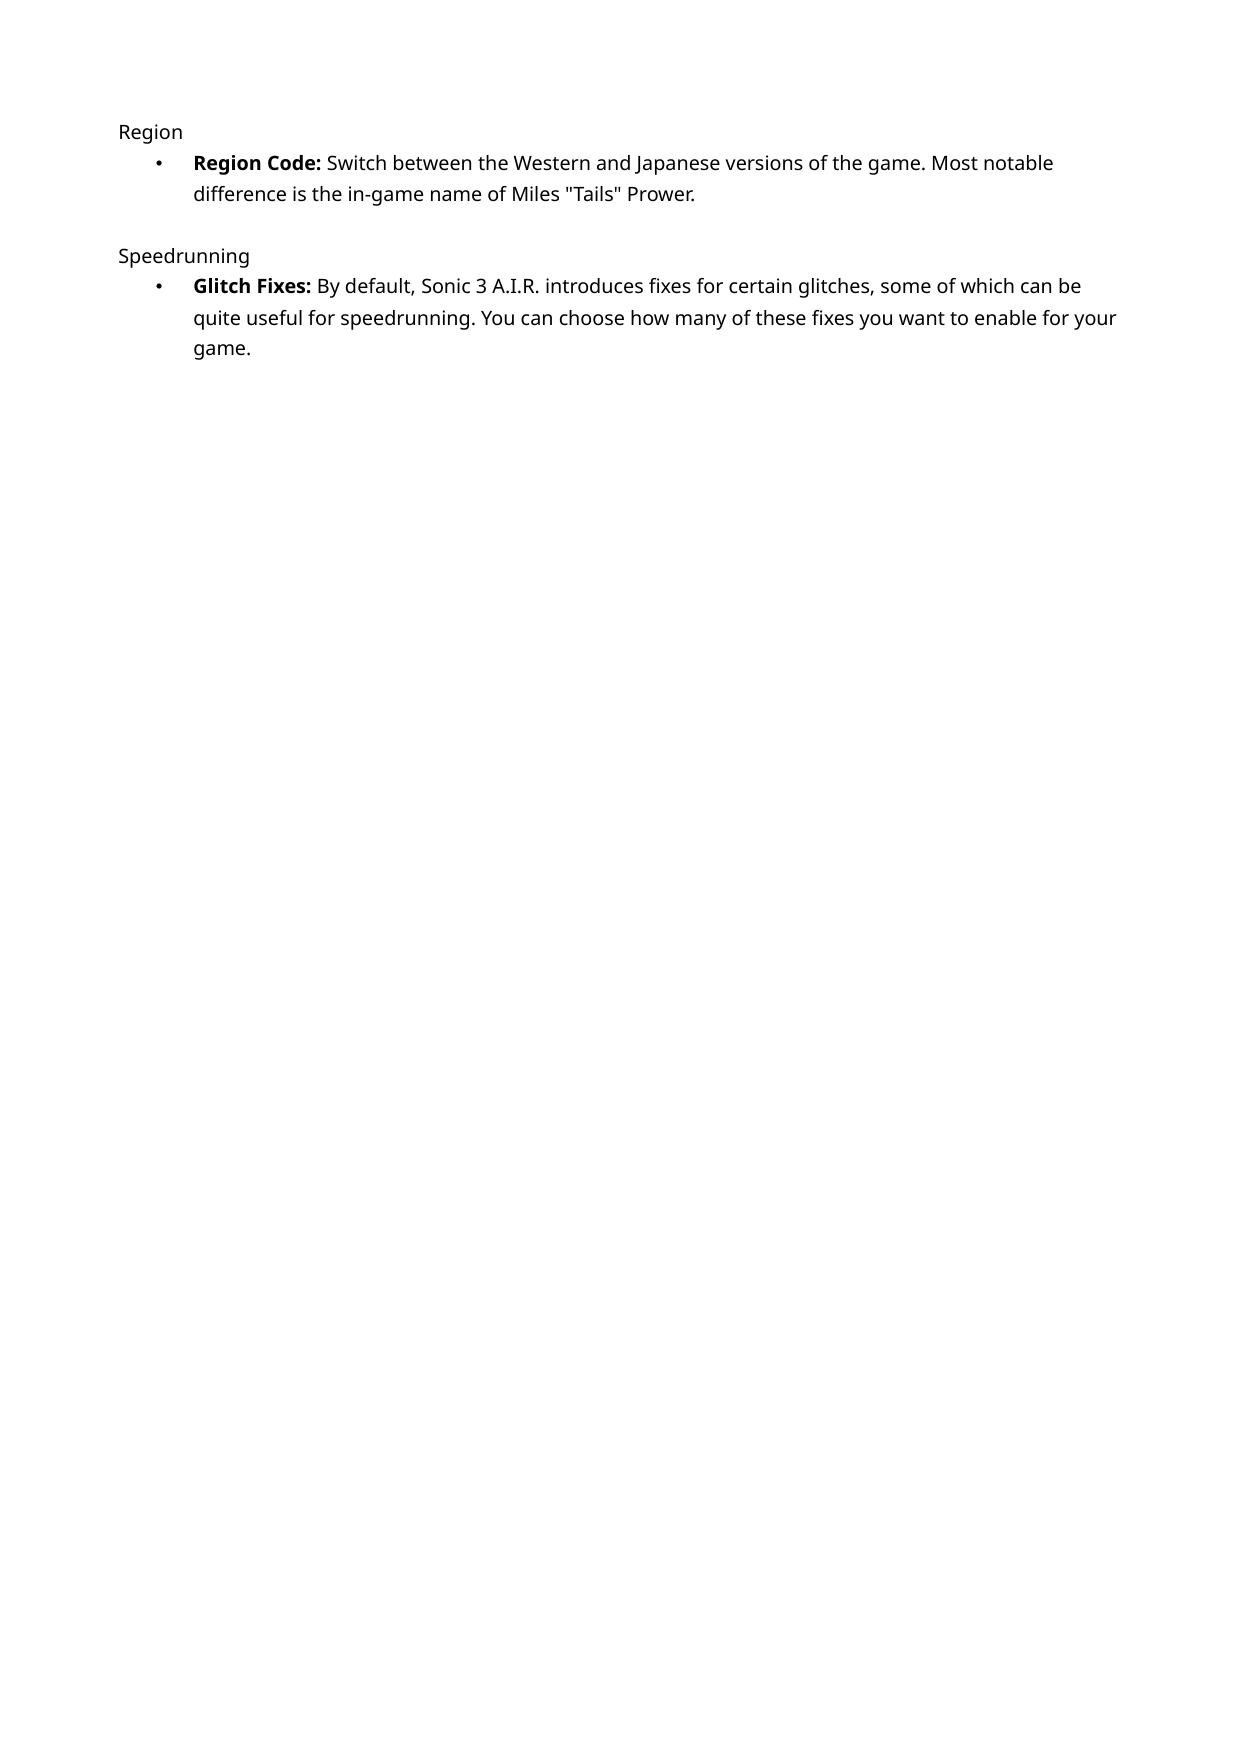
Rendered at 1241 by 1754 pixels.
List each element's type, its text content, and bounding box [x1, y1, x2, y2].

text Speedrunning [118, 242, 1122, 269]
list Region Code: Switch between the Western and Japanese versions of the game. Most notable difference is the in-game name of Miles "Tails" Prower. [156, 149, 1122, 207]
list Glitch Fixes: By default, Sonic 3 A.I.R. introduces fixes for certain glitches, some of which can be quite useful for speedrunning. You can choose how many of these fixes you want to enable for your game. [156, 273, 1122, 362]
text Region [118, 118, 1122, 145]
